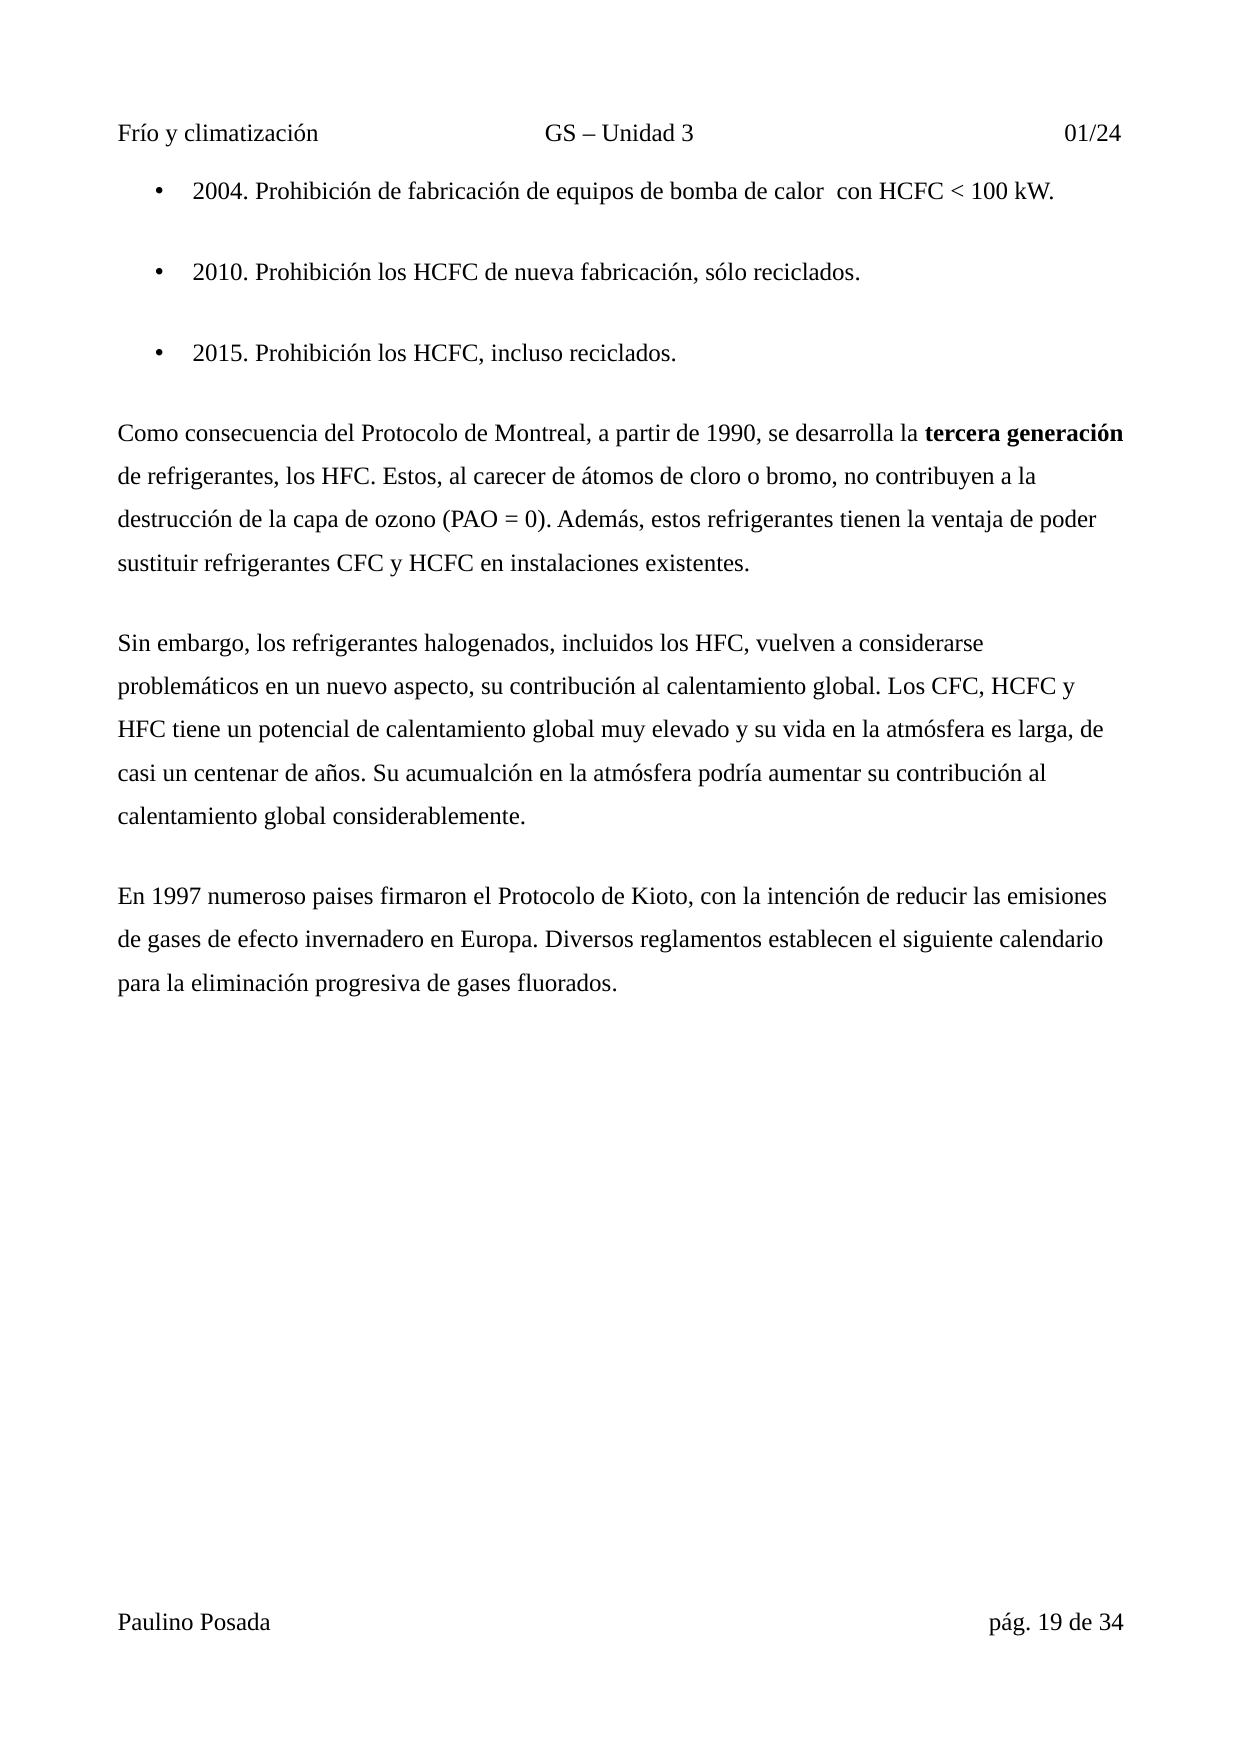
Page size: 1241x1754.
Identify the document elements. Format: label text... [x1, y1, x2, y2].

text En 1997 numeroso paises firmaron el Protocolo de Kioto, con la intención de reducir las emisiones de gases de efecto invernadero en Europa. Diversos reglamentos establecen el siguiente calendario para la eliminación progresiva de gases fluorados. [117, 881, 1123, 996]
list 2004. Prohibición de fabricación de equipos de bomba de calor con HCFC < 100 kW. [155, 176, 1123, 205]
text Como consecuencia del Protocolo de Montreal, a partir de 1990, se desarrolla la tercera generación de refrigerantes, los HFC. Estos, al carecer de átomos de cloro o bromo, no contribuyen a la destrucción de la capa de ozono (PAO = 0). Además, estos refrigerantes tienen la ventaja de poder sustituir refrigerantes CFC y HCFC en instalaciones existentes. [117, 418, 1123, 576]
list 2015. Prohibición los HCFC, incluso reciclados. [155, 338, 1123, 366]
list 2010. Prohibición los HCFC de nueva fabricación, sólo reciclados. [155, 257, 1123, 286]
text Sin embargo, los refrigerantes halogenados, incluidos los HFC, vuelven a considerarse problemáticos en un nuevo aspecto, su contribución al calentamiento global. Los CFC, HCFC y HFC tiene un potencial de calentamiento global muy elevado y su vida en la atmósfera es larga, de casi un centenar de años. Su acumualción en la atmósfera podría aumentar su contribución al calentamiento global considerablemente. [117, 628, 1123, 829]
